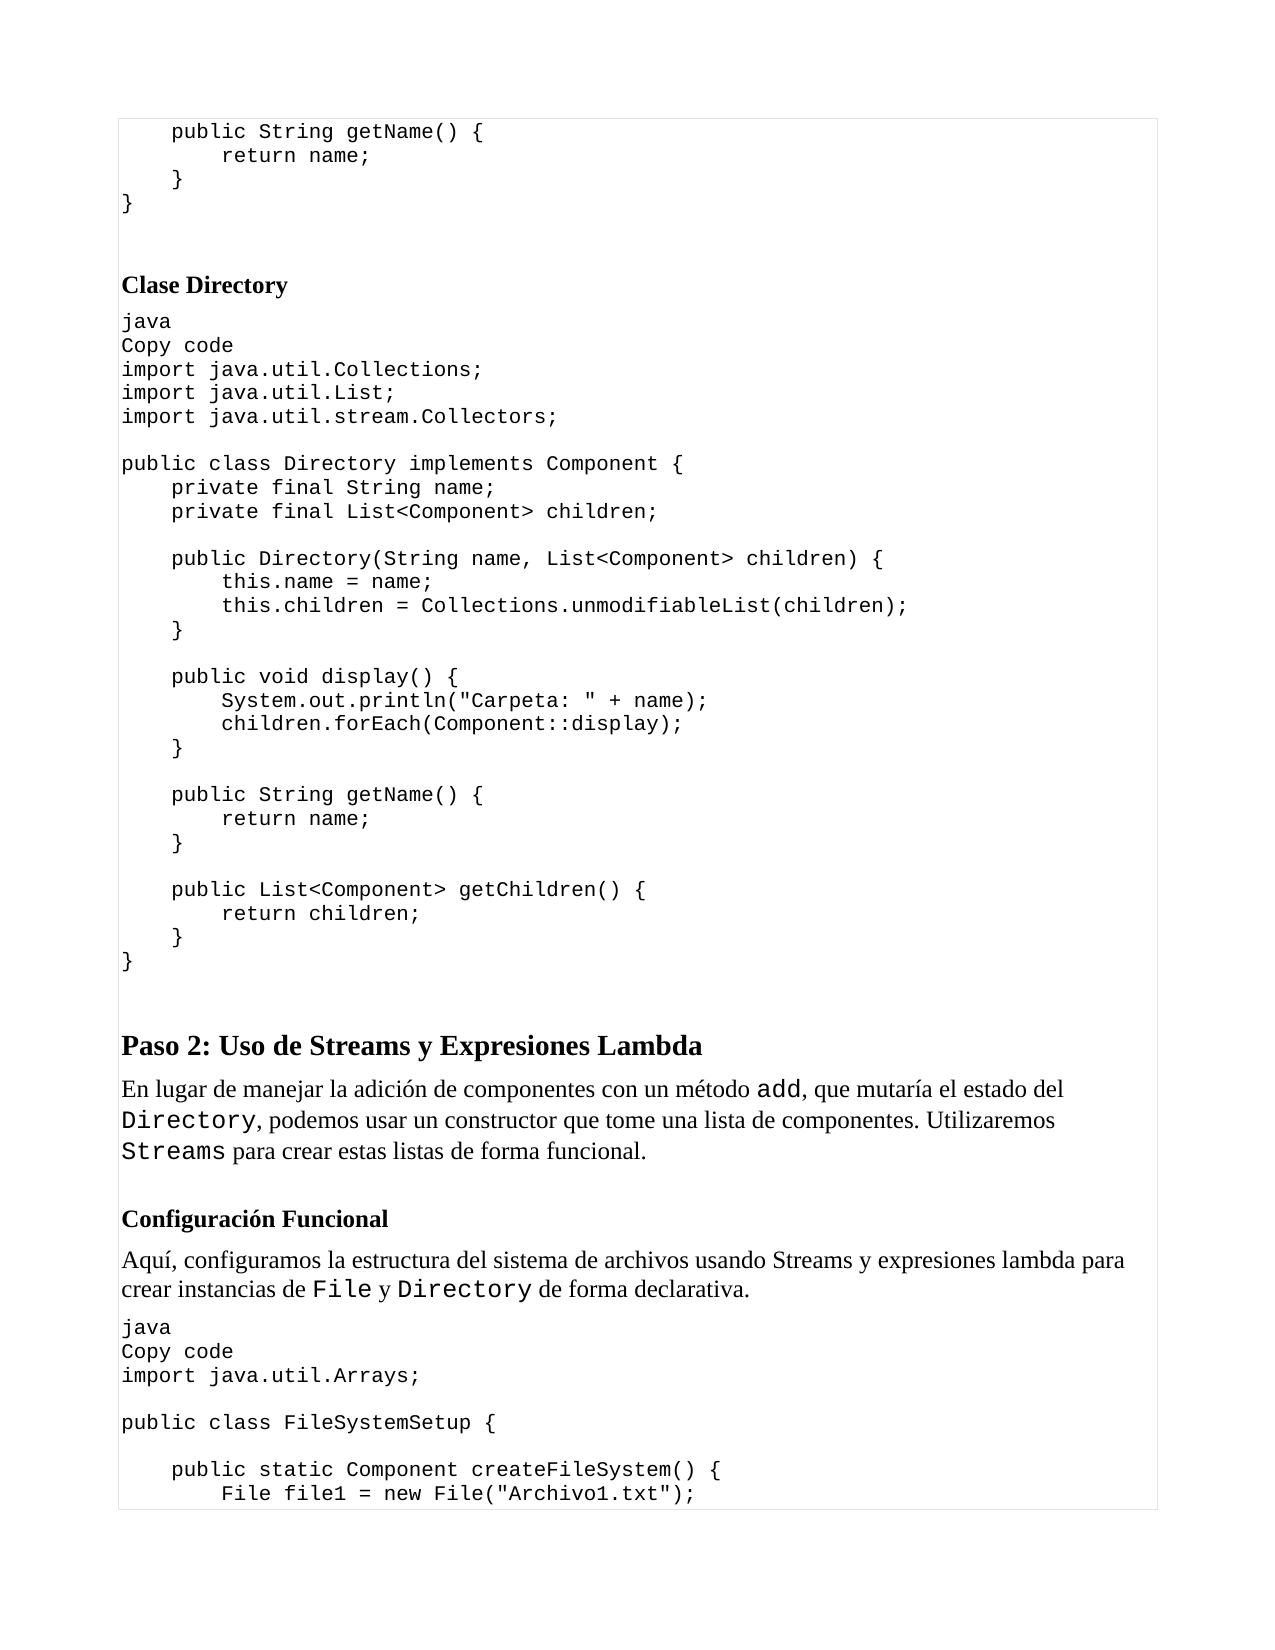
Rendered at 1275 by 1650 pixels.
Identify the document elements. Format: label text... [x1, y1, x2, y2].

subtitle Configuración Funcional [119, 1201, 1157, 1233]
text public class FileSystemSetup { [119, 1409, 1157, 1436]
text File file1 = new File("Archivo1.txt"); [119, 1480, 1157, 1509]
subtitle Paso 2: Uso de Streams y Expresiones Lambda [119, 1025, 1157, 1062]
text System.out.println("Carpeta: " + name); [119, 687, 1157, 710]
text } [119, 616, 1157, 642]
text import java.util.Arrays; [119, 1362, 1157, 1388]
text public List<Component> getChildren() { [119, 876, 1157, 899]
text java [119, 308, 1157, 332]
text return name; [119, 805, 1157, 829]
text Copy code [119, 1338, 1157, 1362]
text children.forEach(Component::display); [119, 710, 1157, 734]
text java [119, 1314, 1157, 1338]
text import java.util.Collections; [119, 356, 1157, 379]
text } [119, 829, 1157, 855]
text } [119, 189, 1157, 216]
text private final List<Component> children; [119, 498, 1157, 524]
text private final String name; [119, 474, 1157, 498]
text En lugar de manejar la adición de componentes con un método add, que mutaría el estado del Directory, podemos usar un constructor que tome una lista de componentes. Utilizaremos Streams para crear estas listas de forma funcional. [119, 1071, 1157, 1167]
text public String getName() { [119, 119, 1157, 142]
text Aquí, configuramos la estructura del sistema de archivos usando Streams y expresiones lambda para crear instancias de File y Directory de forma declarativa. [119, 1242, 1157, 1305]
text this.name = name; [119, 568, 1157, 592]
text public class Directory implements Component { [119, 450, 1157, 474]
text public String getName() { [119, 781, 1157, 805]
text public void display() { [119, 663, 1157, 687]
text return children; [119, 899, 1157, 923]
subtitle Clase Directory [119, 267, 1157, 299]
text } [119, 734, 1157, 761]
text import java.util.List; [119, 379, 1157, 403]
text } [119, 923, 1157, 947]
text } [119, 165, 1157, 189]
text } [119, 947, 1157, 973]
text public static Component createFileSystem() { [119, 1456, 1157, 1480]
text public Directory(String name, List<Component> children) { [119, 545, 1157, 568]
text import java.util.stream.Collectors; [119, 403, 1157, 430]
text Copy code [119, 332, 1157, 356]
text this.children = Collections.unmodifiableList(children); [119, 592, 1157, 616]
text return name; [119, 142, 1157, 165]
